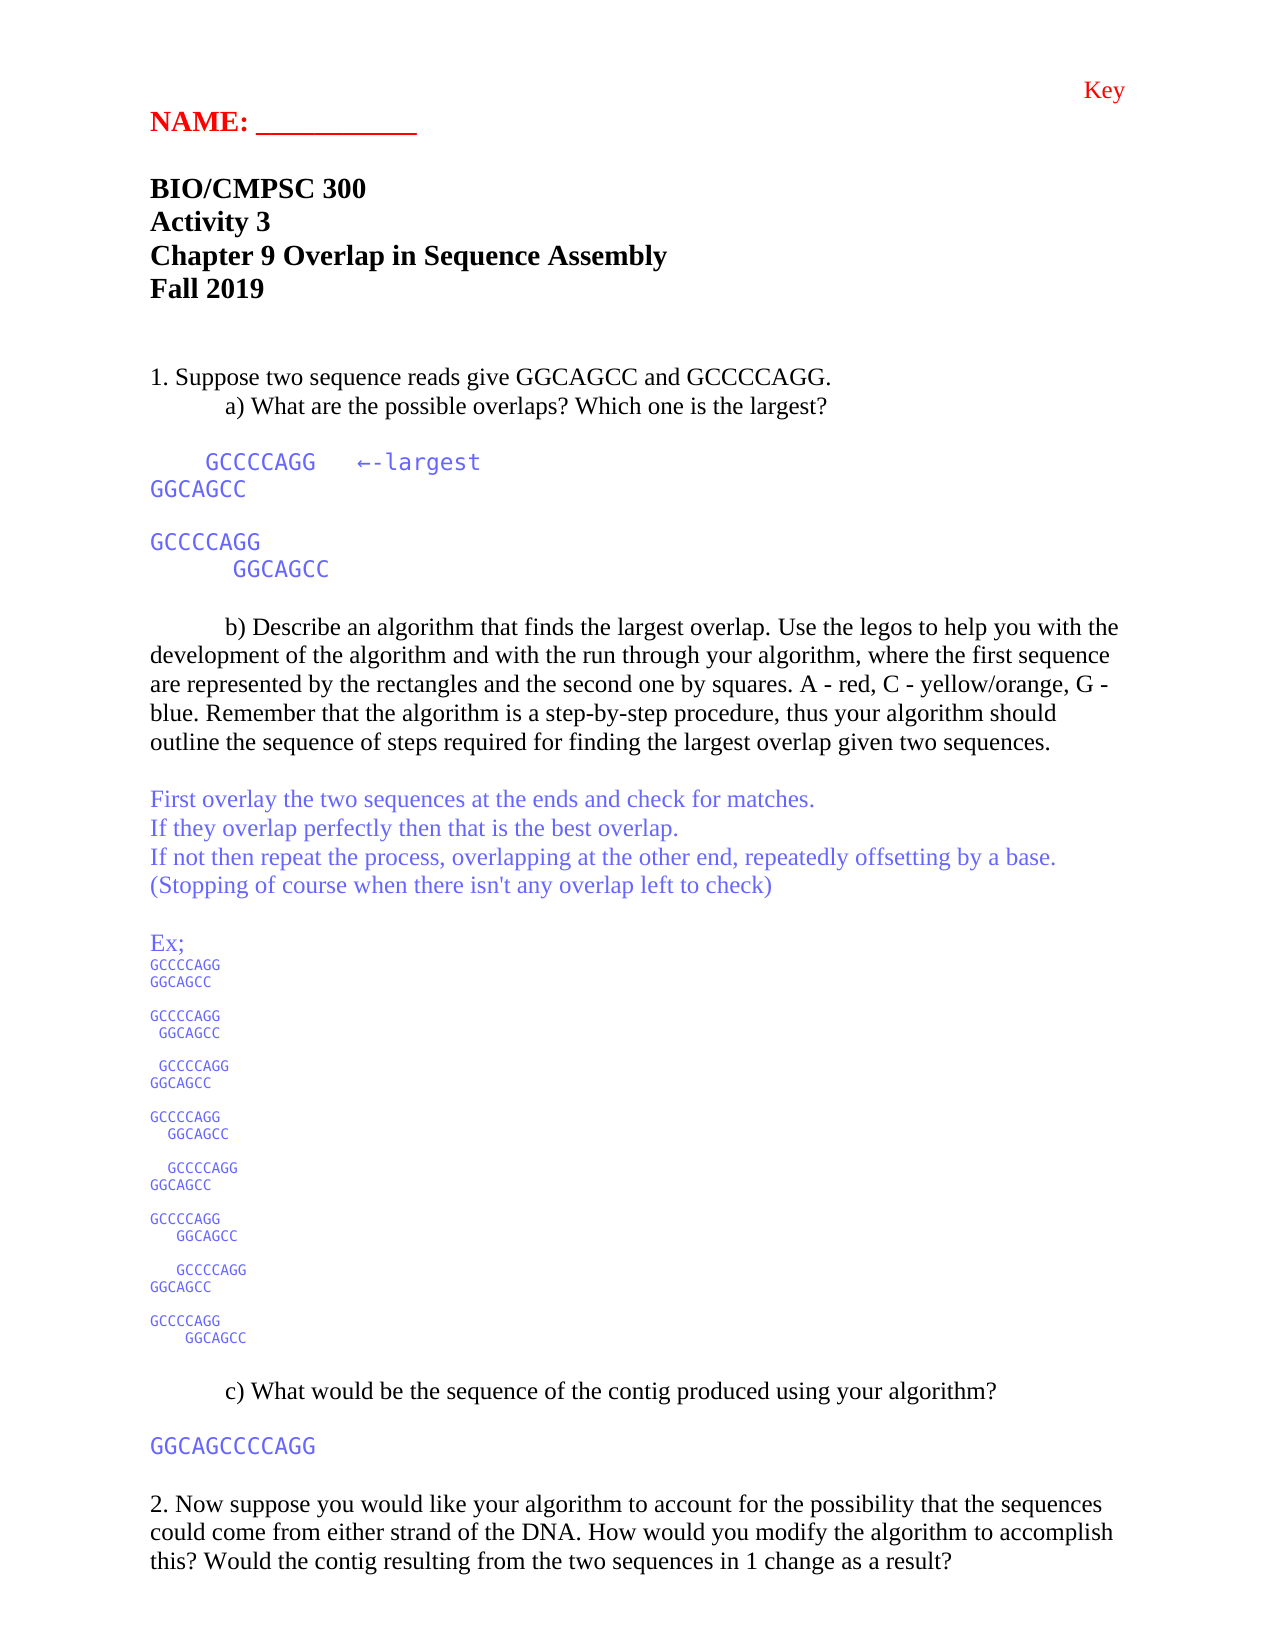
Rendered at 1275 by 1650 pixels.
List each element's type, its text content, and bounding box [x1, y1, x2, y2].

text Chapter 9 Overlap in Sequence Assembly [150, 238, 1125, 271]
text GGCAGCC [150, 1024, 1125, 1042]
text GCCCCAGG [150, 1008, 1125, 1024]
text GGCAGCC [150, 476, 1125, 502]
text GGCAGCC [150, 1228, 1125, 1245]
text GCCCCAGG [150, 1160, 1125, 1177]
text GGCAGCC [150, 1075, 1125, 1092]
text Activity 3 [150, 204, 1125, 238]
text Fall 2019 [150, 271, 1125, 305]
text GGCAGCC [150, 1330, 1125, 1347]
text GGCAGCC [150, 1126, 1125, 1143]
text GCCCCAGG [150, 1313, 1125, 1330]
text b) Describe an algorithm that finds the largest overlap. Use the legos to help you with the development of the algorithm and with the run through your algorithm, where the first sequence are represented by the rectangles and the second one by squares. A - red, C - yellow/orange, G - blue. Remember that the algorithm is a step-by-step procedure, thus your algorithm should outline the sequence of steps required for finding the largest overlap given two sequences. [150, 612, 1125, 755]
text First overlay the two sequences at the ends and check for matches. [150, 784, 1125, 813]
text GGCAGCC [150, 974, 1125, 991]
text GCCCCAGG ←-largest [150, 449, 1125, 476]
text GCCCCAGG [150, 1109, 1125, 1126]
text If they overlap perfectly then that is the best overlap. [150, 813, 1125, 842]
text GCCCCAGG [150, 1058, 1125, 1075]
text NAME: ___________ [150, 104, 1125, 137]
text BIO/CMPSC 300 [150, 171, 1125, 204]
text GGCAGCCCCAGG [150, 1433, 1125, 1460]
text GCCCCAGG [150, 529, 1125, 556]
text 1. Suppose two sequence reads give GGCAGCC and GCCCCAGG. [150, 362, 1125, 391]
text If not then repeat the process, overlapping at the other end, repeatedly offsetting by a base. [150, 842, 1125, 870]
text GGCAGCC [150, 556, 1125, 582]
text a) What are the possible overlaps? Which one is the largest? [150, 391, 1125, 420]
text (Stopping of course when there isn't any overlap left to check) [150, 870, 1125, 899]
text Key [150, 75, 1125, 104]
text GGCAGCC [150, 1279, 1125, 1296]
text GGCAGCC [150, 1177, 1125, 1194]
text GCCCCAGG [150, 957, 1125, 974]
text c) What would be the sequence of the contig produced using your algorithm? [150, 1376, 1125, 1404]
text GCCCCAGG [150, 1211, 1125, 1228]
text Ex; [150, 928, 1125, 957]
text 2. Now suppose you would like your algorithm to account for the possibility that the sequences could come from either strand of the DNA. How would you modify the algorithm to accomplish this? Would the contig resulting from the two sequences in 1 change as a result? [150, 1489, 1125, 1575]
text GCCCCAGG [150, 1262, 1125, 1279]
